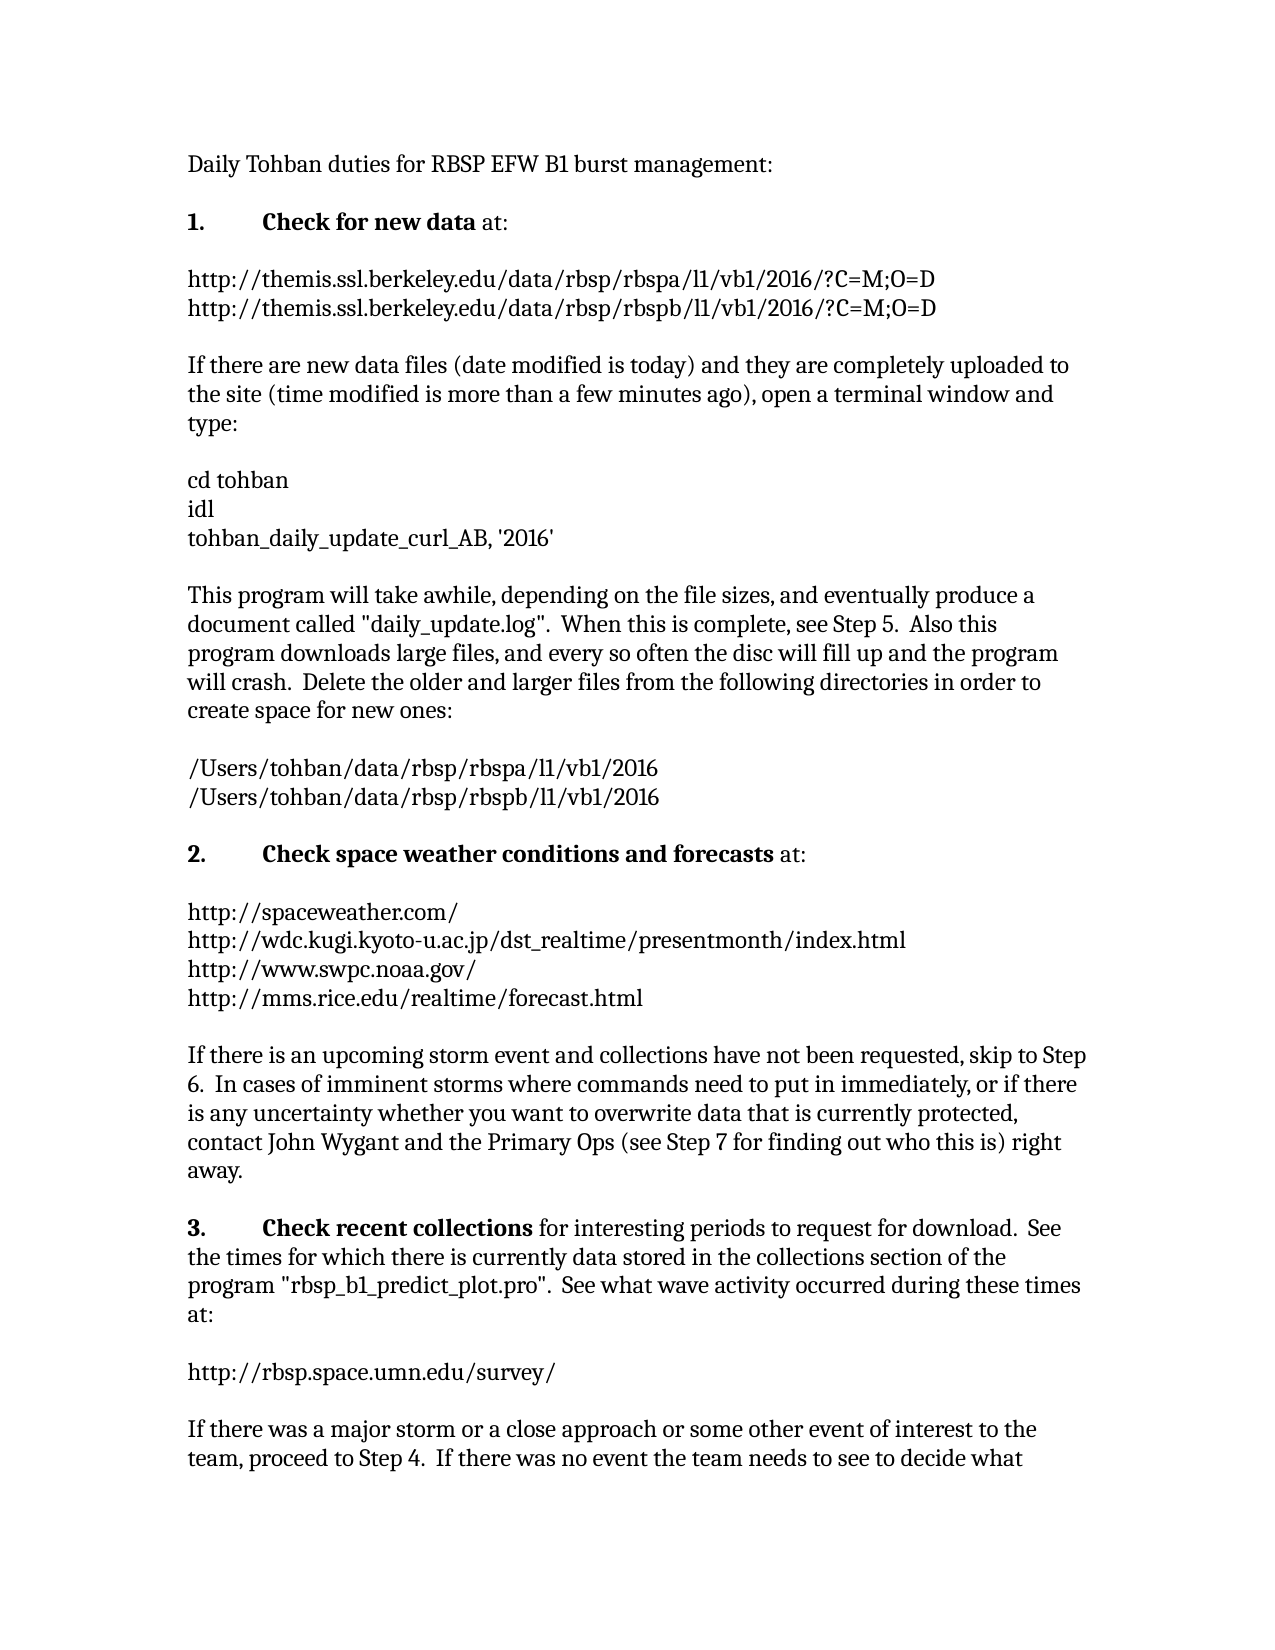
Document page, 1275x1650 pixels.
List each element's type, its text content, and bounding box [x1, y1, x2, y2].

text tohban_daily_update_curl_AB, '2016' [187, 524, 1087, 552]
text idl [187, 495, 1087, 524]
text 3. Check recent collections for interesting periods to request for download. See the times for which there is currently data stored in the collections section of the program "rbsp_b1_predict_plot.pro". See what wave activity occurred during these times at: [187, 1214, 1087, 1329]
text http://mms.rice.edu/realtime/forecast.html [187, 984, 1087, 1012]
text Daily Tohban duties for RBSP EFW B1 burst management: [187, 150, 1087, 179]
text http://wdc.kugi.kyoto-u.ac.jp/dst_realtime/presentmonth/index.html [187, 926, 1087, 955]
text 1. Check for new data at: [187, 207, 1087, 236]
text http://spaceweather.com/ [187, 897, 1087, 926]
text /Users/tohban/data/rbsp/rbspb/l1/vb1/2016 [187, 782, 1087, 811]
text http://www.swpc.noaa.gov/ [187, 955, 1087, 984]
text /Users/tohban/data/rbsp/rbspa/l1/vb1/2016 [187, 754, 1087, 782]
text This program will take awhile, depending on the file sizes, and eventually produce a document called "daily_update.log". When this is complete, see Step 5. Also this program downloads large files, and every so often the disc will fill up and the program will crash. Delete the older and larger files from the following directories in order to create space for new ones: [187, 581, 1087, 725]
text If there are new data files (date modified is today) and they are completely uploaded to the site (time modified is more than a few minutes ago), open a terminal window and type: [187, 351, 1087, 437]
text http://themis.ssl.berkeley.edu/data/rbsp/rbspa/l1/vb1/2016/?C=M;O=D [187, 265, 1087, 294]
text http://rbsp.space.umn.edu/survey/ [187, 1357, 1087, 1386]
text 2. Check space weather conditions and forecasts at: [187, 840, 1087, 869]
text If there was a major storm or a close approach or some other event of interest to the team, proceed to Step 4. If there was no event the team needs to see to decide what [187, 1415, 1087, 1472]
text cd tohban [187, 466, 1087, 495]
text If there is an upcoming storm event and collections have not been requested, skip to Step 6. In cases of imminent storms where commands need to put in immediately, or if there is any uncertainty whether you want to overwrite data that is currently protected, contact John Wygant and the Primary Ops (see Step 7 for finding out who this is) right away. [187, 1041, 1087, 1185]
text http://themis.ssl.berkeley.edu/data/rbsp/rbspb/l1/vb1/2016/?C=M;O=D [187, 294, 1087, 322]
